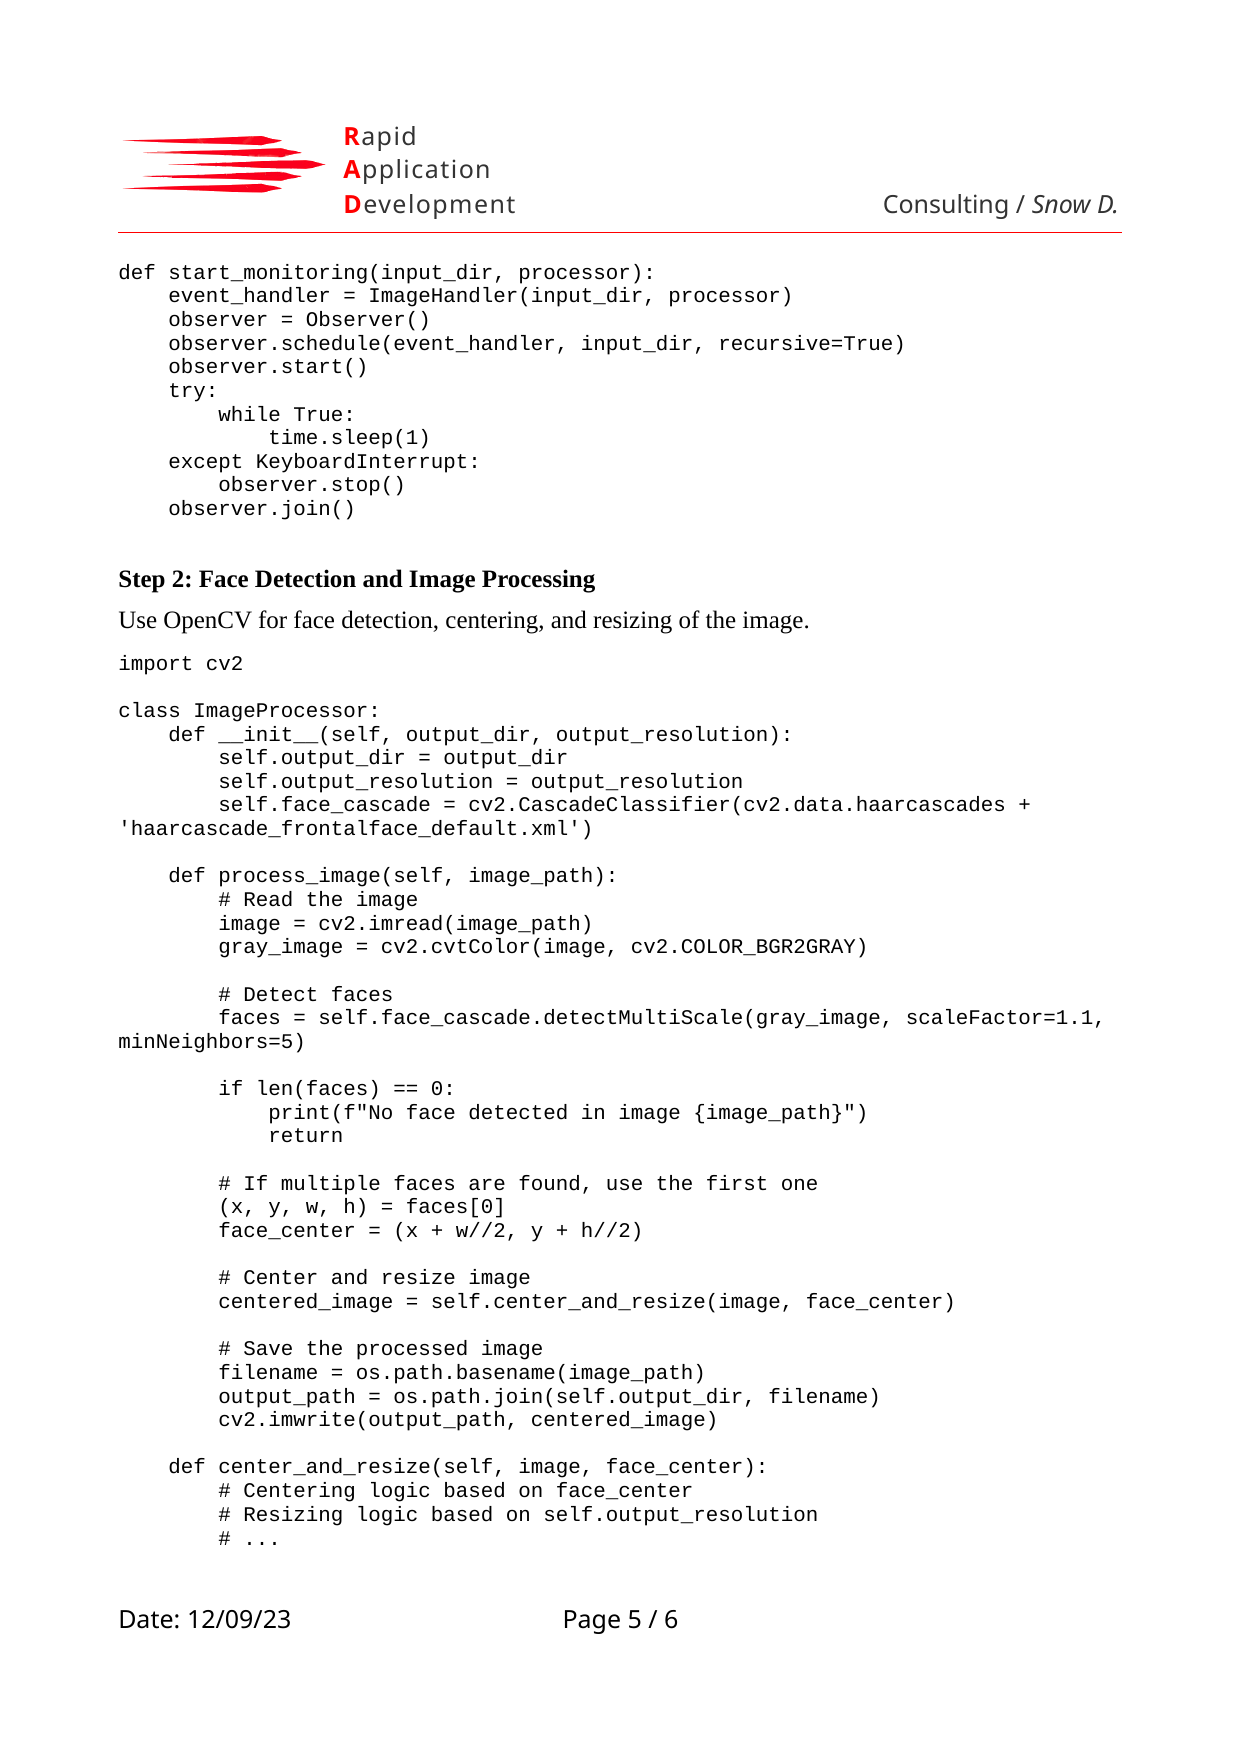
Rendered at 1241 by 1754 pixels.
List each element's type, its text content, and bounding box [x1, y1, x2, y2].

text # Center and resize image [118, 1267, 1122, 1291]
text # Save the processed image [118, 1338, 1122, 1362]
text event_handler = ImageHandler(input_dir, processor) [118, 285, 1122, 309]
text def center_and_resize(self, image, face_center): [118, 1457, 1122, 1480]
text self.output_resolution = output_resolution [118, 771, 1122, 794]
text (x, y, w, h) = faces[0] [118, 1196, 1122, 1220]
text # Resizing logic based on self.output_resolution [118, 1504, 1122, 1527]
text except KeyboardInterrupt: [118, 451, 1122, 474]
text observer.schedule(event_handler, input_dir, recursive=True) [118, 333, 1122, 356]
text face_center = (x + w//2, y + h//2) [118, 1220, 1122, 1244]
text print(f"No face detected in image {image_path}") [118, 1102, 1122, 1126]
text def process_image(self, image_path): [118, 865, 1122, 889]
text # Detect faces [118, 984, 1122, 1007]
text observer.stop() [118, 474, 1122, 498]
text observer.start() [118, 356, 1122, 380]
text try: [118, 380, 1122, 403]
text # Read the image [118, 889, 1122, 913]
text return [118, 1126, 1122, 1149]
text if len(faces) == 0: [118, 1078, 1122, 1102]
text class ImageProcessor: [118, 700, 1122, 723]
text output_path = os.path.join(self.output_dir, filename) [118, 1386, 1122, 1409]
text time.sleep(1) [118, 427, 1122, 451]
text faces = self.face_cascade.detectMultiScale(gray_image, scaleFactor=1.1, minNeighbors=5) [118, 1007, 1122, 1054]
subtitle Step 2: Face Detection and Image Processing [118, 564, 1122, 592]
text self.output_dir = output_dir [118, 747, 1122, 771]
text # If multiple faces are found, use the first one [118, 1173, 1122, 1196]
text image = cv2.imread(image_path) [118, 913, 1122, 936]
text cv2.imwrite(output_path, centered_image) [118, 1409, 1122, 1433]
text gray_image = cv2.cvtColor(image, cv2.COLOR_BGR2GRAY) [118, 936, 1122, 960]
text observer = Observer() [118, 309, 1122, 333]
text def start_monitoring(input_dir, processor): [118, 262, 1122, 285]
text # Centering logic based on face_center [118, 1480, 1122, 1504]
text import cv2 [118, 653, 1122, 676]
picture [122, 136, 326, 193]
text # ... [118, 1527, 1122, 1551]
text filename = os.path.basename(image_path) [118, 1362, 1122, 1386]
text Use OpenCV for face detection, centering, and resizing of the image. [118, 605, 1122, 634]
text self.face_cascade = cv2.CascadeClassifier(cv2.data.haarcascades + 'haarcascade_frontalface_default.xml') [118, 794, 1122, 842]
text observer.join() [118, 498, 1122, 522]
text def __init__(self, output_dir, output_resolution): [118, 723, 1122, 747]
text centered_image = self.center_and_resize(image, face_center) [118, 1291, 1122, 1315]
text while True: [118, 403, 1122, 427]
